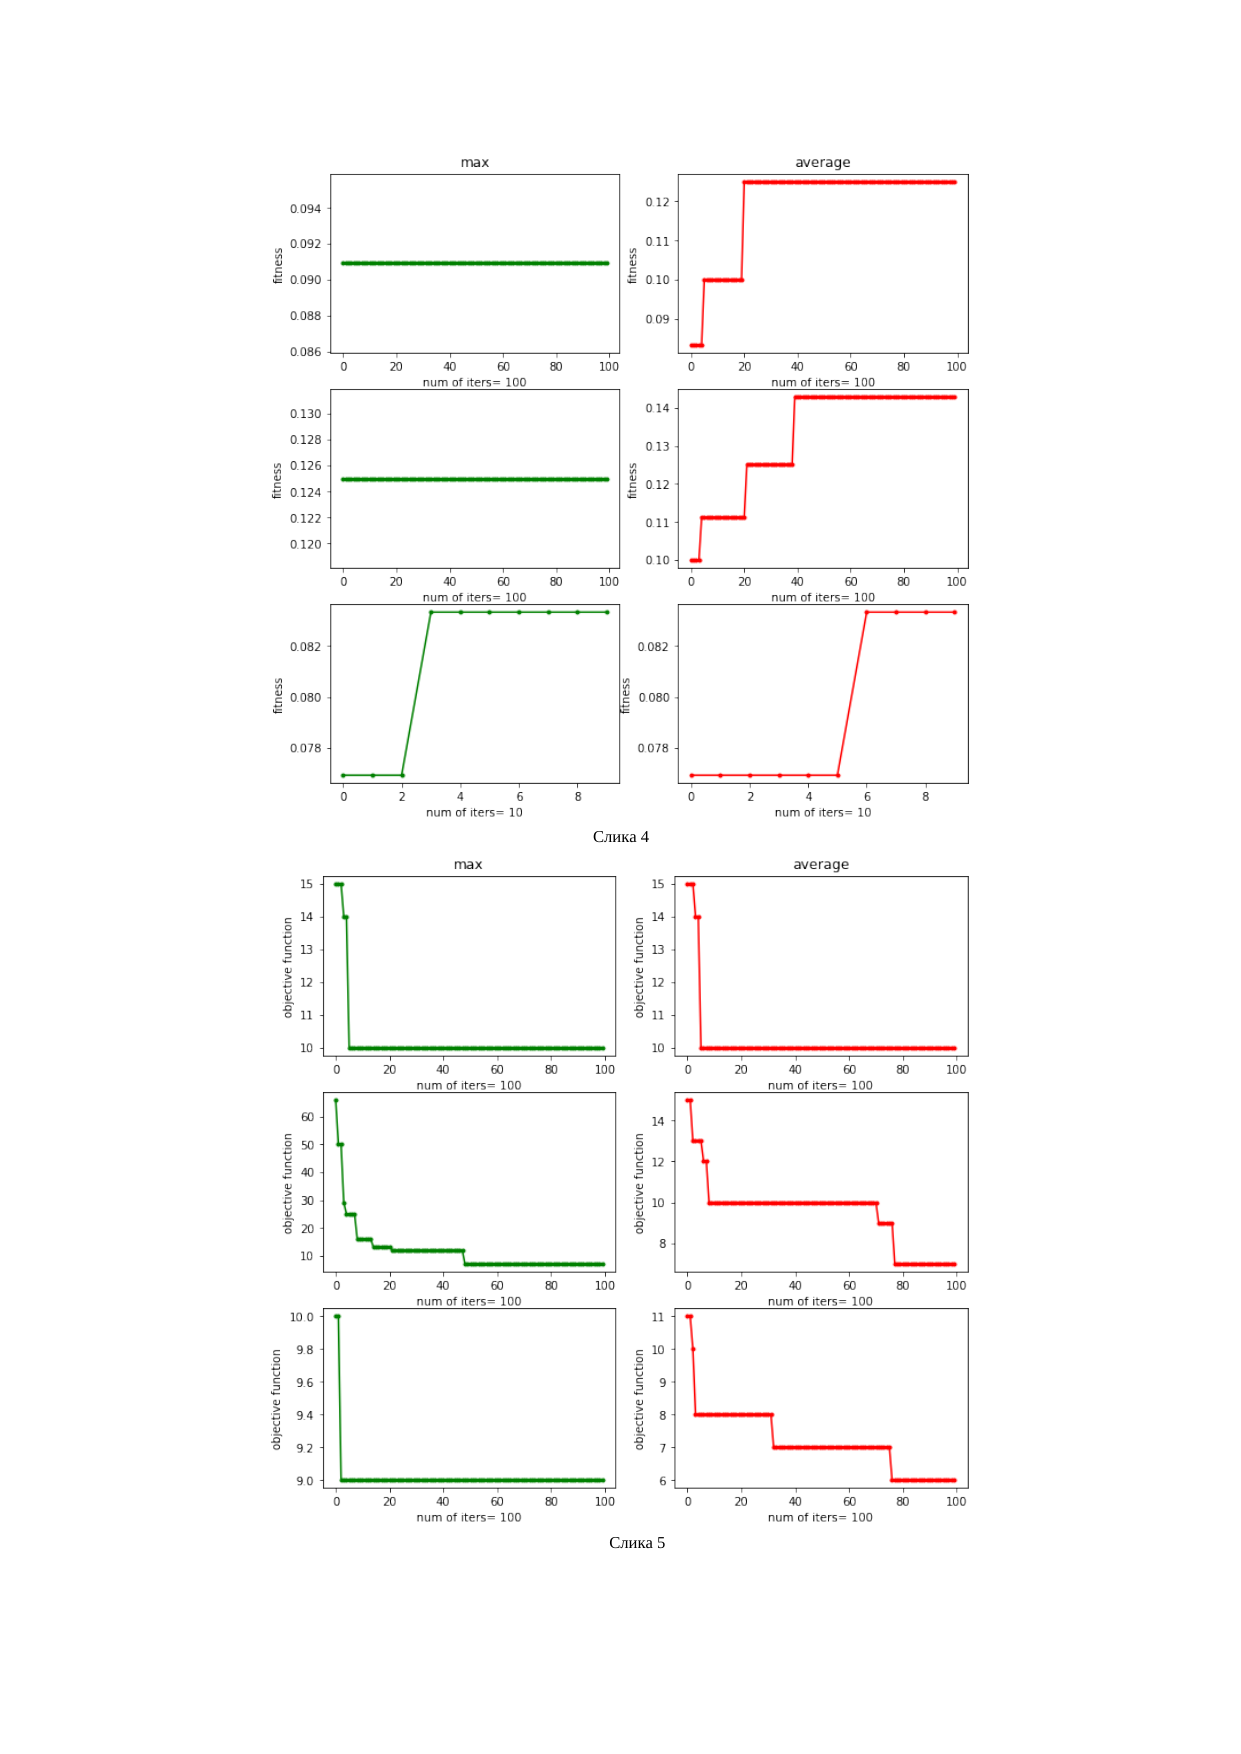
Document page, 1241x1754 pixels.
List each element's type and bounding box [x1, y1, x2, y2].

picture [264, 850, 976, 1524]
picture [265, 148, 976, 819]
